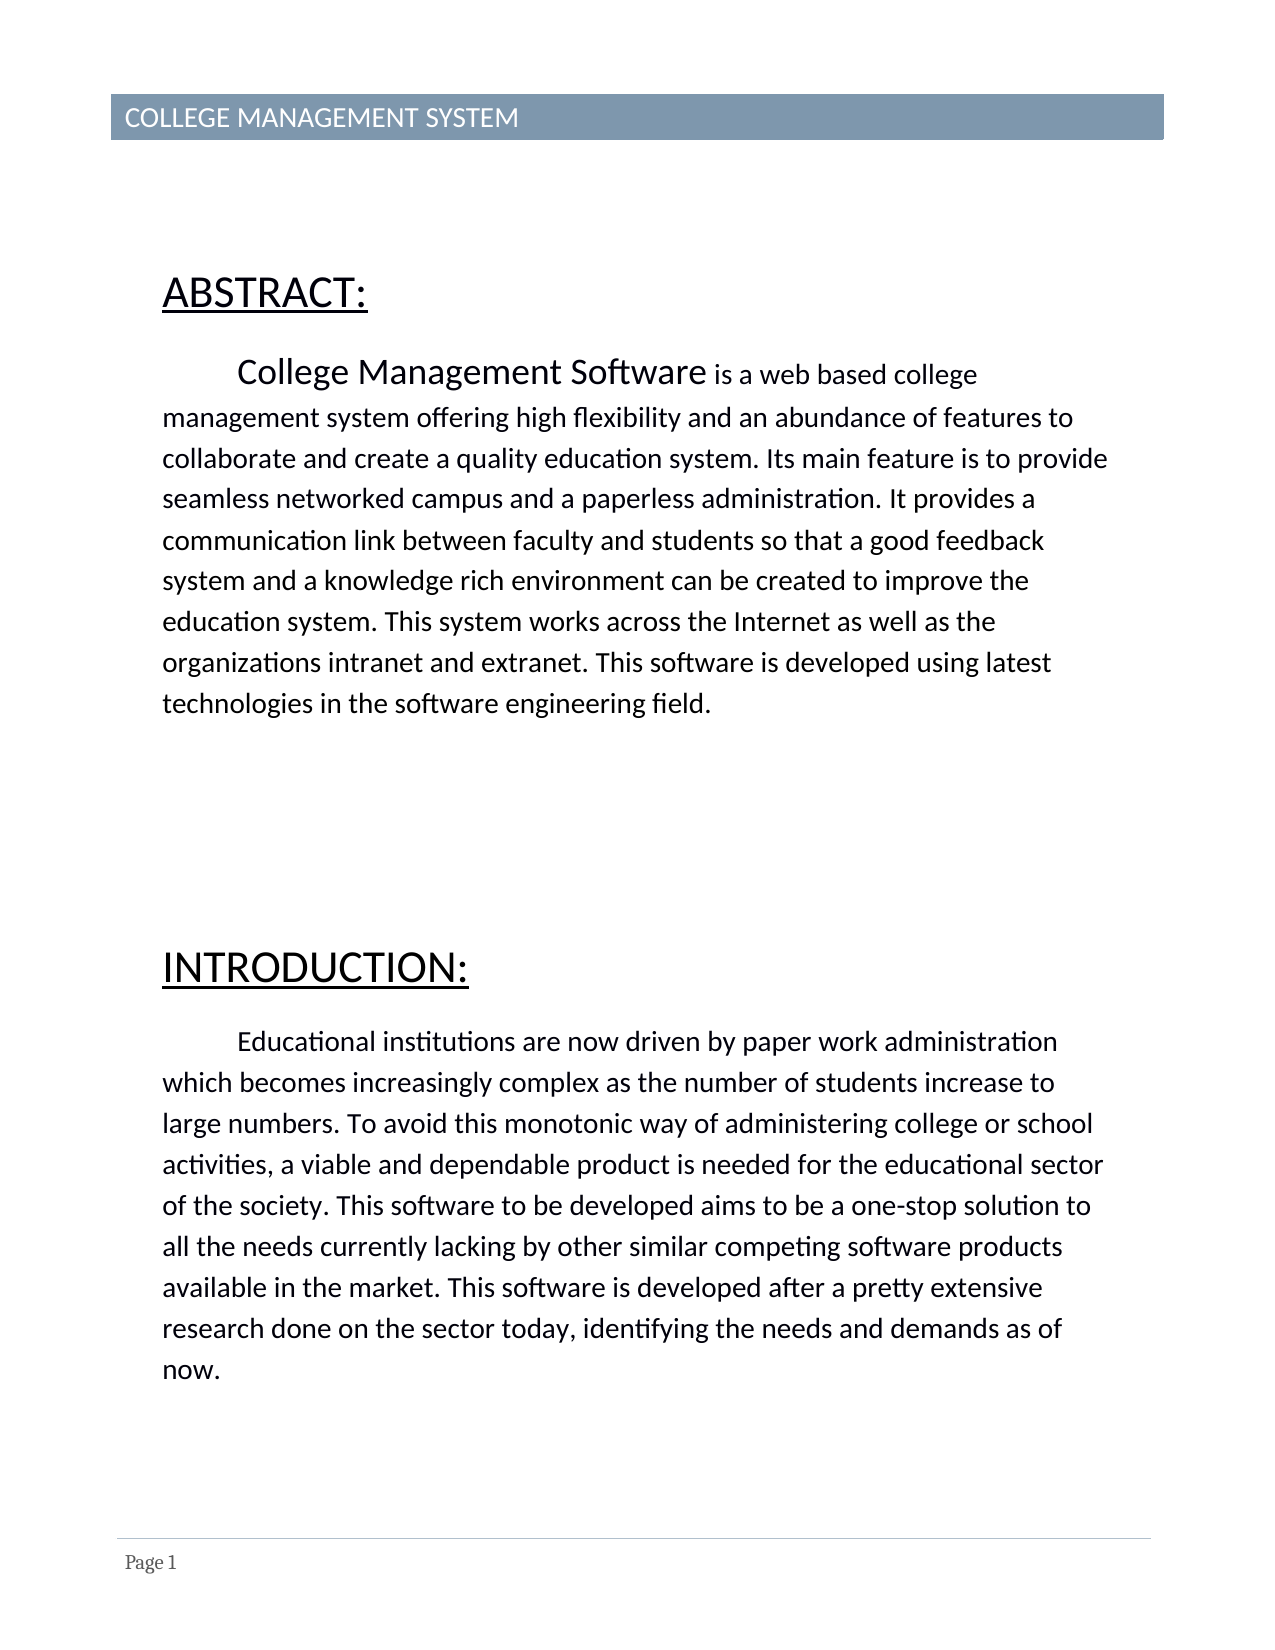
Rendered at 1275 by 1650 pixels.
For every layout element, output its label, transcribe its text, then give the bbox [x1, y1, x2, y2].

text INTRODUCTION: [162, 938, 1113, 994]
text ABSTRACT: [162, 262, 1113, 318]
text College Management Software is a web based college management system offering high flexibility and an abundance of features to collaborate and create a quality education system. Its main feature is to provide seamless networked campus and a paperless administration. It provides a communication link between faculty and students so that a good feedback system and a knowledge rich environment can be created to improve the education system. This system works across the Internet as well as the organizations intranet and extranet. This software is developed using latest technologies in the software engineering field. [162, 348, 1113, 721]
text Educational institutions are now driven by paper work administration which becomes increasingly complex as the number of students increase to large numbers. To avoid this monotonic way of administering college or school activities, a viable and dependable product is needed for the educational sector of the society. This software to be developed aims to be a one-stop solution to all the needs currently lacking by other similar competing software products available in the market. This software is developed after a pretty extensive research done on the sector today, identifying the needs and demands as of now. [162, 1023, 1113, 1386]
